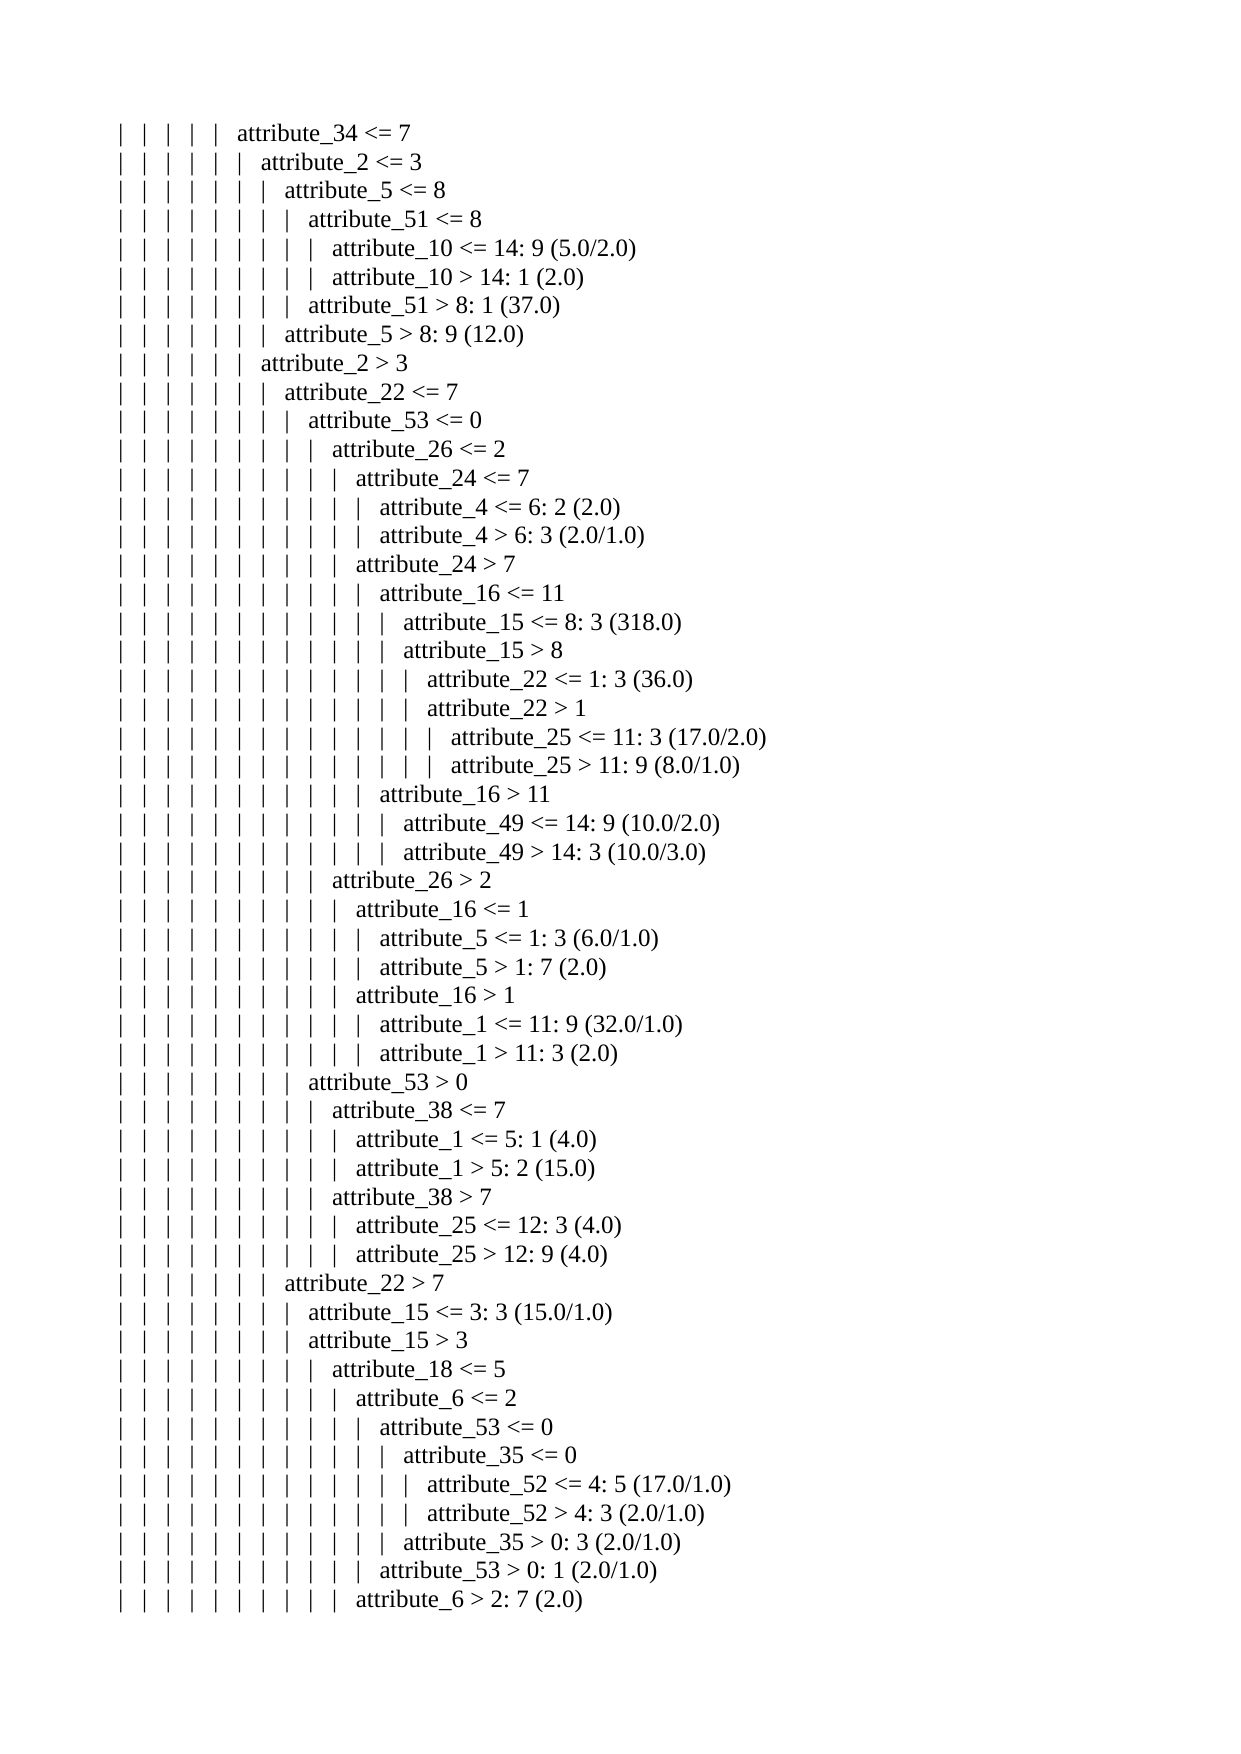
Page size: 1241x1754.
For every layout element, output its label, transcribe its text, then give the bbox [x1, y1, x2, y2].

text | | | | | | | | | | | attribute_1 <= 11: 9 (32.0/1.0) [118, 1009, 1122, 1038]
text | | | | | | | | | | attribute_25 > 12: 9 (4.0) [118, 1239, 1122, 1268]
text | | | | | attribute_34 <= 7 [118, 118, 1122, 147]
text | | | | | | | | | attribute_18 <= 5 [118, 1354, 1122, 1383]
text | | | | | | attribute_2 <= 3 [118, 147, 1122, 176]
text | | | | | | | | | attribute_38 > 7 [118, 1182, 1122, 1211]
text | | | | | | | | | | attribute_1 <= 5: 1 (4.0) [118, 1124, 1122, 1153]
text | | | | | | | | | | | attribute_1 > 11: 3 (2.0) [118, 1038, 1122, 1067]
text | | | | | | | | | | | attribute_4 <= 6: 2 (2.0) [118, 492, 1122, 521]
text | | | | | | | | | | | attribute_5 <= 1: 3 (6.0/1.0) [118, 923, 1122, 952]
text | | | | | | | | | | attribute_16 <= 1 [118, 894, 1122, 923]
text | | | | | | | | | | | | attribute_15 > 8 [118, 636, 1122, 664]
text | | | | | | | | | attribute_10 > 14: 1 (2.0) [118, 262, 1122, 291]
text | | | | | | | attribute_22 > 7 [118, 1268, 1122, 1297]
text | | | | | | | | | | | attribute_53 <= 0 [118, 1412, 1122, 1441]
text | | | | | | attribute_2 > 3 [118, 348, 1122, 377]
text | | | | | | | | | | | | attribute_49 <= 14: 9 (10.0/2.0) [118, 808, 1122, 837]
text | | | | | | | | attribute_51 <= 8 [118, 204, 1122, 233]
text | | | | | | | | | | attribute_24 > 7 [118, 549, 1122, 578]
text | | | | | | | | | attribute_26 <= 2 [118, 434, 1122, 463]
text | | | | | | | | | | | | | | attribute_25 <= 11: 3 (17.0/2.0) [118, 722, 1122, 751]
text | | | | | | | | | | attribute_1 > 5: 2 (15.0) [118, 1153, 1122, 1182]
text | | | | | | | | | | | attribute_4 > 6: 3 (2.0/1.0) [118, 521, 1122, 549]
text | | | | | | | | | | | attribute_53 > 0: 1 (2.0/1.0) [118, 1556, 1122, 1584]
text | | | | | | | | attribute_51 > 8: 1 (37.0) [118, 291, 1122, 319]
text | | | | | | | | | | | attribute_5 > 1: 7 (2.0) [118, 952, 1122, 981]
text | | | | | | | | | | | | attribute_15 <= 8: 3 (318.0) [118, 607, 1122, 636]
text | | | | | | | | | attribute_26 > 2 [118, 866, 1122, 894]
text | | | | | | | | | | | attribute_16 > 11 [118, 779, 1122, 808]
text | | | | | | | | | attribute_38 <= 7 [118, 1096, 1122, 1124]
text | | | | | | | | | | | | | attribute_22 > 1 [118, 693, 1122, 722]
text | | | | | | | | | | | | | attribute_52 <= 4: 5 (17.0/1.0) [118, 1469, 1122, 1498]
text | | | | | | | | | | | | attribute_35 <= 0 [118, 1441, 1122, 1469]
text | | | | | | | | attribute_15 > 3 [118, 1326, 1122, 1354]
text | | | | | | | attribute_22 <= 7 [118, 377, 1122, 406]
text | | | | | | | | | | | | | attribute_22 <= 1: 3 (36.0) [118, 664, 1122, 693]
text | | | | | | | attribute_5 <= 8 [118, 176, 1122, 204]
text | | | | | | | | | | | | | attribute_52 > 4: 3 (2.0/1.0) [118, 1498, 1122, 1527]
text | | | | | | | | | | attribute_6 <= 2 [118, 1383, 1122, 1412]
text | | | | | | | | | | attribute_25 <= 12: 3 (4.0) [118, 1211, 1122, 1239]
text | | | | | | | | | | attribute_6 > 2: 7 (2.0) [118, 1584, 1122, 1613]
text | | | | | | | | | | | | | | attribute_25 > 11: 9 (8.0/1.0) [118, 751, 1122, 779]
text | | | | | | | attribute_5 > 8: 9 (12.0) [118, 319, 1122, 348]
text | | | | | | | | | attribute_10 <= 14: 9 (5.0/2.0) [118, 233, 1122, 262]
text | | | | | | | | | | | | attribute_49 > 14: 3 (10.0/3.0) [118, 837, 1122, 866]
text | | | | | | | | attribute_53 <= 0 [118, 406, 1122, 434]
text | | | | | | | | | | attribute_16 > 1 [118, 981, 1122, 1009]
text | | | | | | | | attribute_53 > 0 [118, 1067, 1122, 1096]
text | | | | | | | | attribute_15 <= 3: 3 (15.0/1.0) [118, 1297, 1122, 1326]
text | | | | | | | | | | | | attribute_35 > 0: 3 (2.0/1.0) [118, 1527, 1122, 1556]
text | | | | | | | | | | attribute_24 <= 7 [118, 463, 1122, 492]
text | | | | | | | | | | | attribute_16 <= 11 [118, 578, 1122, 607]
